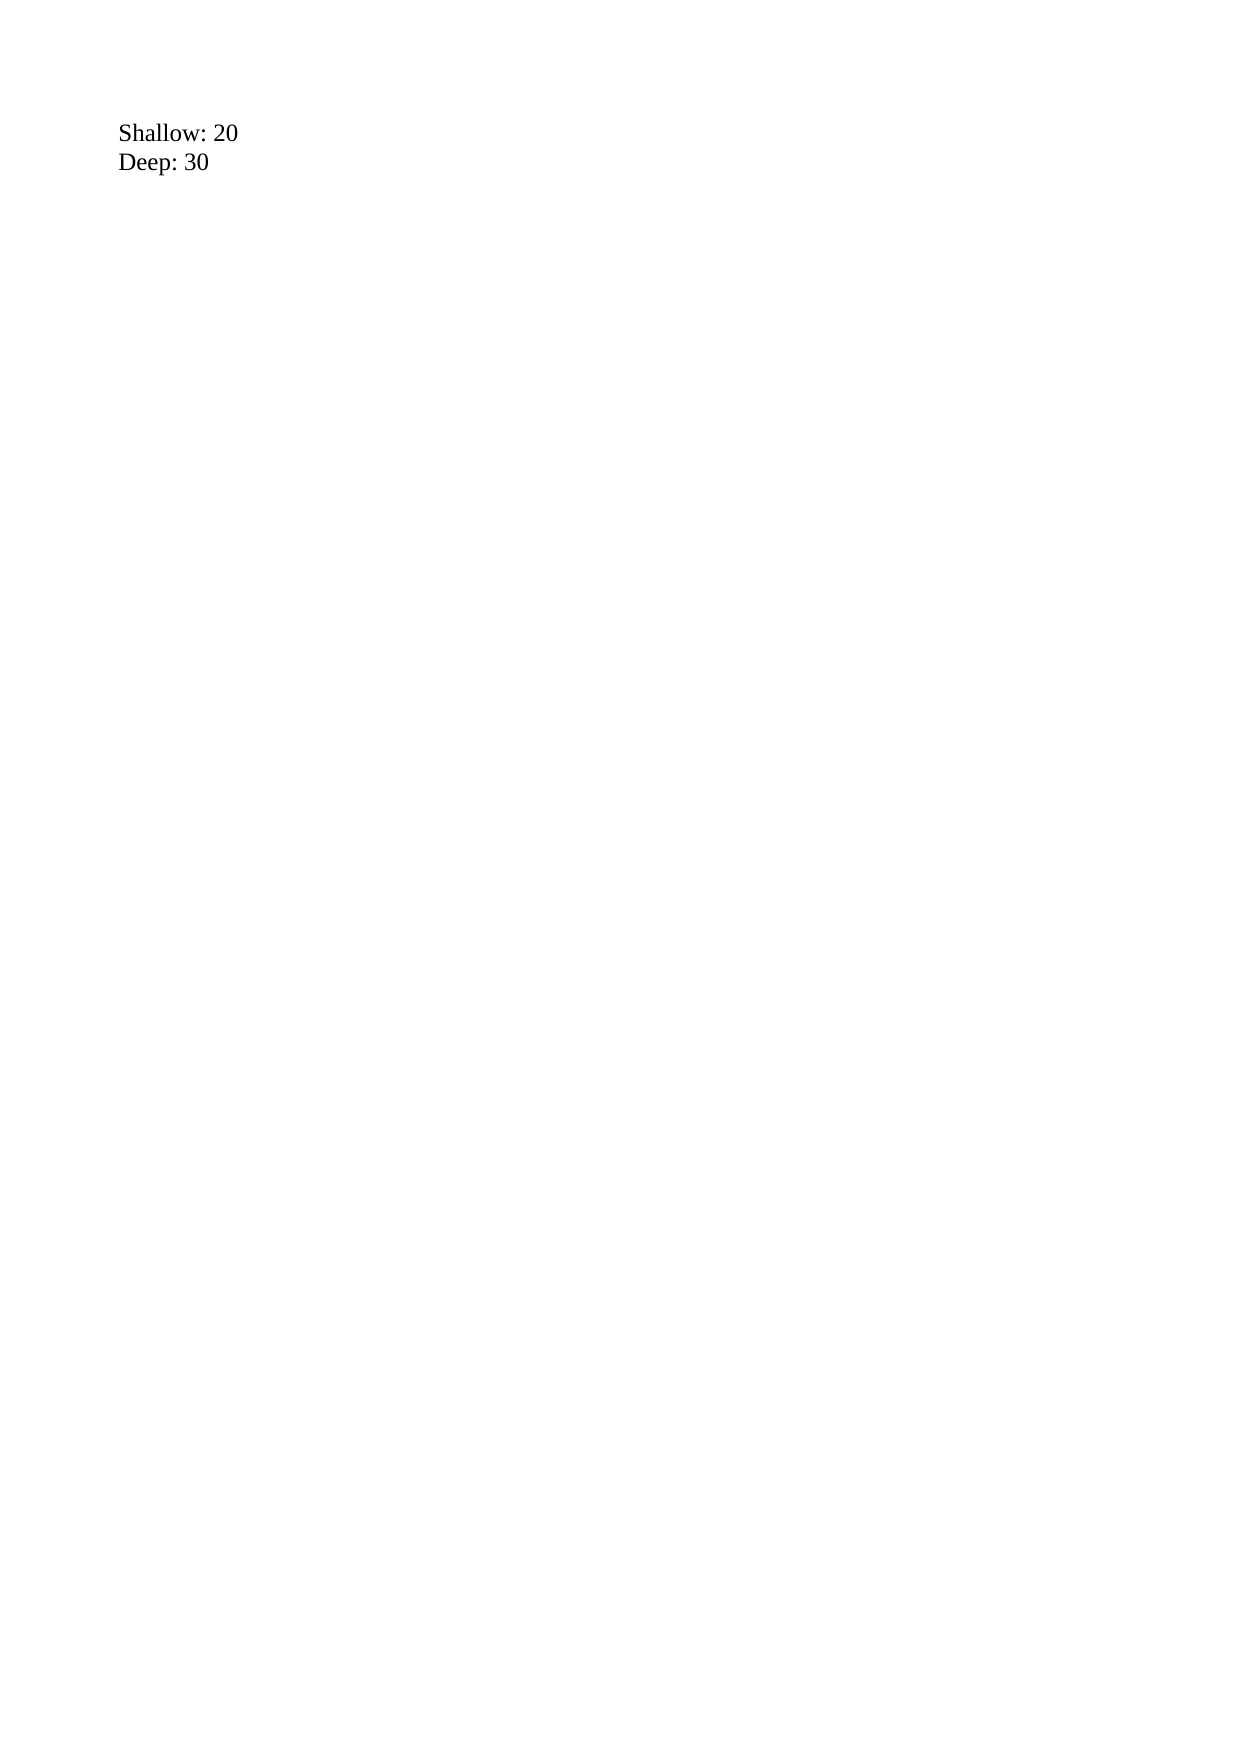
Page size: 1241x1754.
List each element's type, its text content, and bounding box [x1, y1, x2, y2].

text Shallow: 20 [118, 118, 1122, 147]
text Deep: 30 [118, 147, 1122, 176]
